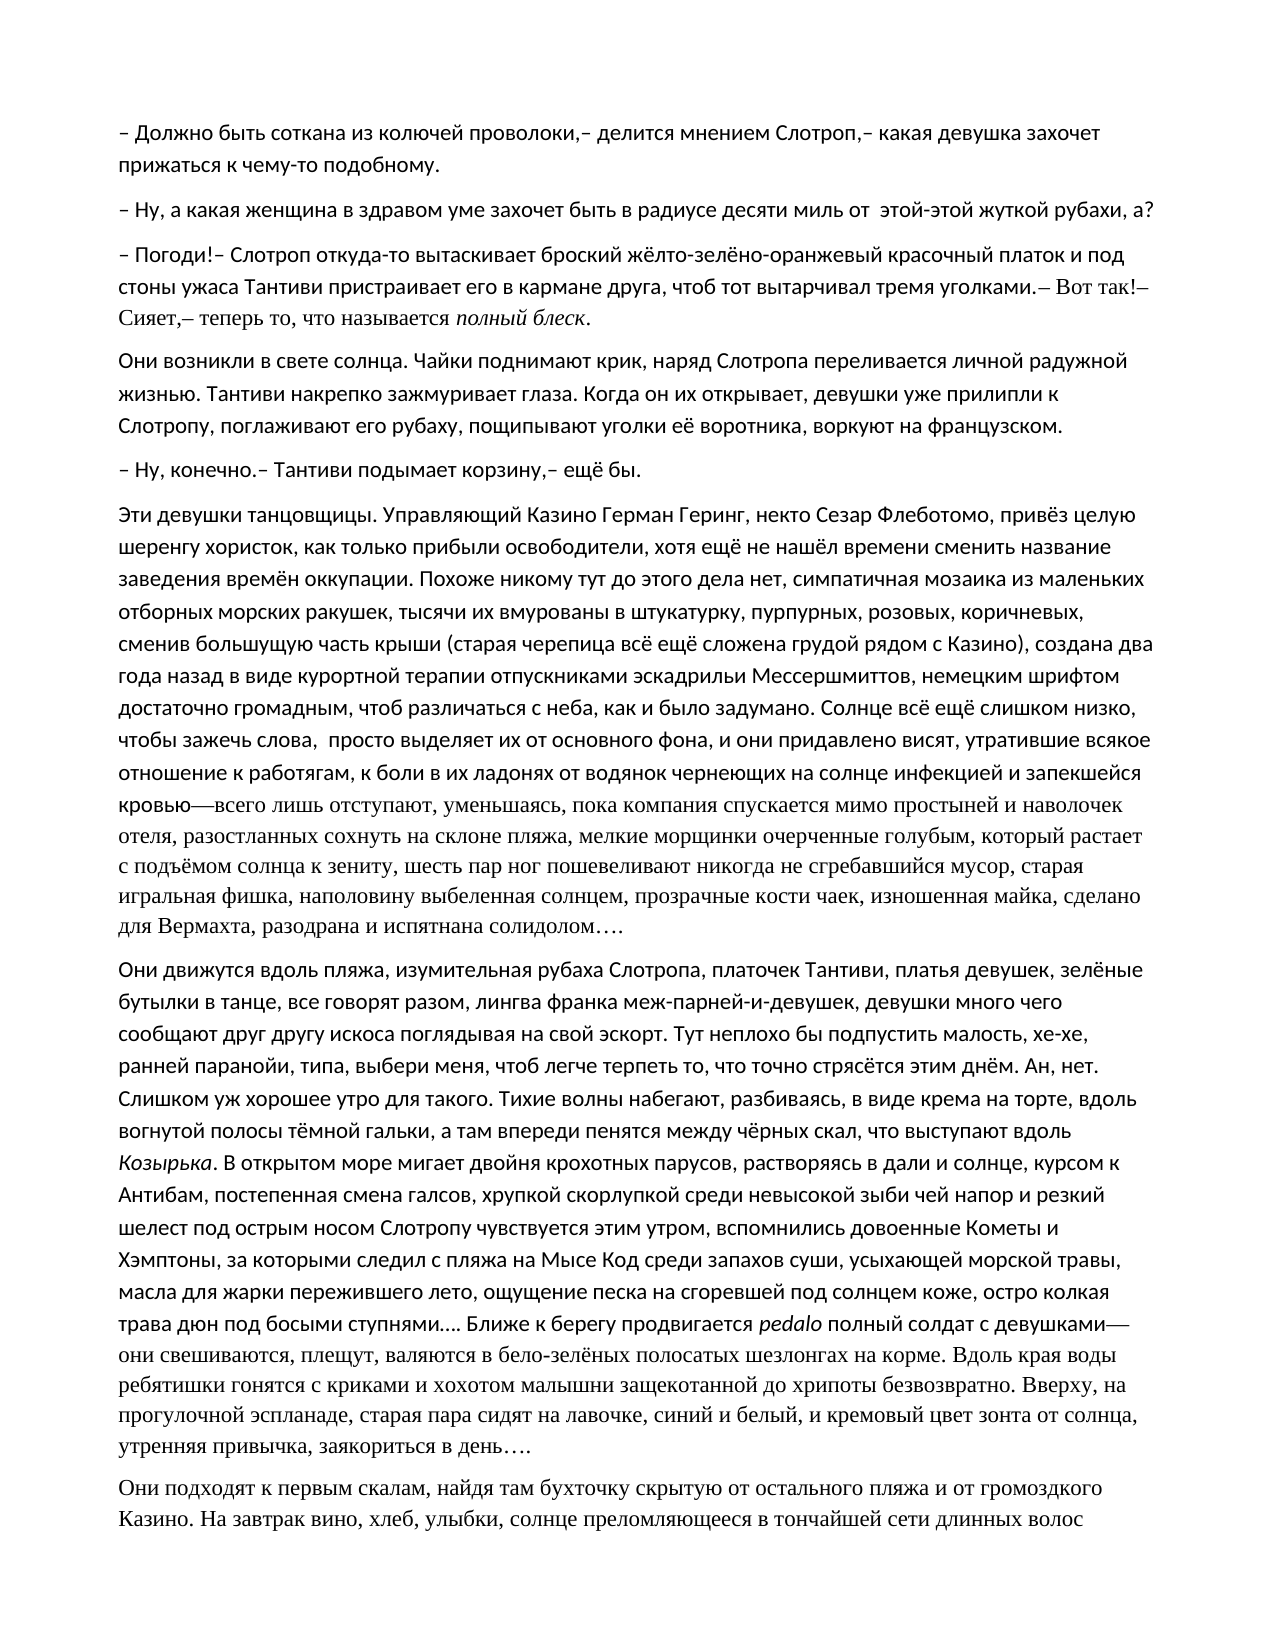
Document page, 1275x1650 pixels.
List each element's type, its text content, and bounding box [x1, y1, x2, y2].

text Они движутся вдоль пляжа, изумительная рубаха Слотропа, платочек Тантиви, платья девушек, зелёные бутылки в танце, все говорят разом, лингва франка меж-парней-и-девушек, девушки много чего сообщают друг другу искоса поглядывая на свой эскорт. Тут неплохо бы подпустить малость, хе-хе, ранней паранойи, типа, выбери меня, чтоб легче терпеть то, что точно стрясётся этим днём. Ан, нет. Слишком уж хорошее утро для такого. Тихие волны набегают, разбиваясь, в виде крема на торте, вдоль вогнутой полосы тёмной гальки, а там впереди пенятся между чёрных скал, что выступают вдоль Козырька. В открытом море мигает двойня крохотных парусов, растворяясь в дали и солнце, курсом к Антибам, постепенная смена галсов, хрупкой скорлупкой среди невысокой зыби чей напор и резкий шелест под острым носом Слотропу чувствуется этим утром, вспомнились довоенные Кометы и Хэмптоны, за которыми следил с пляжа на Мысе Код среди запахов суши, усыхающей морской травы, масла для жарки пережившего лето, ощущение песка на сгоревшей под солнцем коже, остро колкая трава дюн под босыми ступнями…. Ближе к берегу продвигается pedalo полный солдат с девушками—они свешиваются, плещут, валяются в бело-зелёных полосатых шезлонгах на корме. Вдоль края воды ребятишки гонятся с криками и хохотом малышни защекотанной до хрипоты безвозвратно. Вверху, на прогулочной эспланаде, старая пара сидят на лавочке, синий и белый, и кремовый цвет зонта от солнца, утренняя привычка, заякориться в день…. [118, 955, 1157, 1458]
text – Должно быть соткана из колючей проволоки,– делится мнением Слотроп,– какая девушка захочет прижаться к чему-то подобному. [118, 118, 1157, 178]
text – Ну, конечно.– Тантиви подымает корзину,– ещё бы. [118, 456, 1157, 483]
text Они возникли в свете солнца. Чайки поднимают крик, наряд Слотропа переливается личной радужной жизнью. Тантиви накрепко зажмуривает глаза. Когда он их открывает, девушки уже прилипли к Слотропу, поглаживают его рубаху, пощипывают уголки её воротника, воркуют на французском. [118, 346, 1157, 439]
text Они подходят к первым скалам, найдя там бухточку скрытую от остального пляжа и от громоздкого Казино. На завтрак вино, хлеб, улыбки, солнце преломляющееся в тончайшей сети длинных волос [118, 1474, 1157, 1531]
text Эти девушки танцовщицы. Управляющий Казино Герман Геринг, некто Сезар Флеботомо, привёз целую шеренгу хористок, как только прибыли освободители, хотя ещё не нашёл времени сменить название заведения времён оккупации. Похоже никому тут до этого дела нет, симпатичная мозаика из маленьких отборных морских ракушек, тысячи их вмурованы в штукатурку, пурпурных, розовых, коричневых, сменив большущую часть крыши (старая черепица всё ещё сложена грудой рядом с Казино), создана два года назад в виде курортной терапии отпускниками эскадрильи Мессершмиттов, немецким шрифтом достаточно громадным, чтоб различаться с неба, как и было задумано. Солнце всё ещё слишком низко, чтобы зажечь слова, просто выделяет их от основного фона, и они придавлено висят, утратившие всякое отношение к работягам, к боли в их ладонях от водянок чернеющих на солнце инфекцией и запекшейся кровью—всего лишь отступают, уменьшаясь, пока компания спускается мимо простыней и наволочек отеля, разостланных сохнуть на склоне пляжа, мелкие морщинки очерченные голубым, который растает с подъёмом солнца к зениту, шесть пар ног пошевеливают никогда не сгребавшийся мусор, старая игральная фишка, наполовину выбеленная солнцем, прозрачные кости чаек, изношенная майка, сделано для Вермахта, разодрана и испятнана солидолом…. [118, 500, 1157, 939]
text – Ну, а какая женщина в здравом уме захочет быть в радиусе десяти миль от этой-этой жуткой рубахи, а? [118, 195, 1157, 223]
text – Погоди!– Слотроп откуда-то вытаскивает броский жёлто-зелёно-оранжевый красочный платок и под стоны ужаса Тантиви пристраивает его в кармане друга, чтоб тот вытарчивал тремя уголками.– Вот так!– Сияет,– теперь то, что называется полный блеск. [118, 240, 1157, 330]
